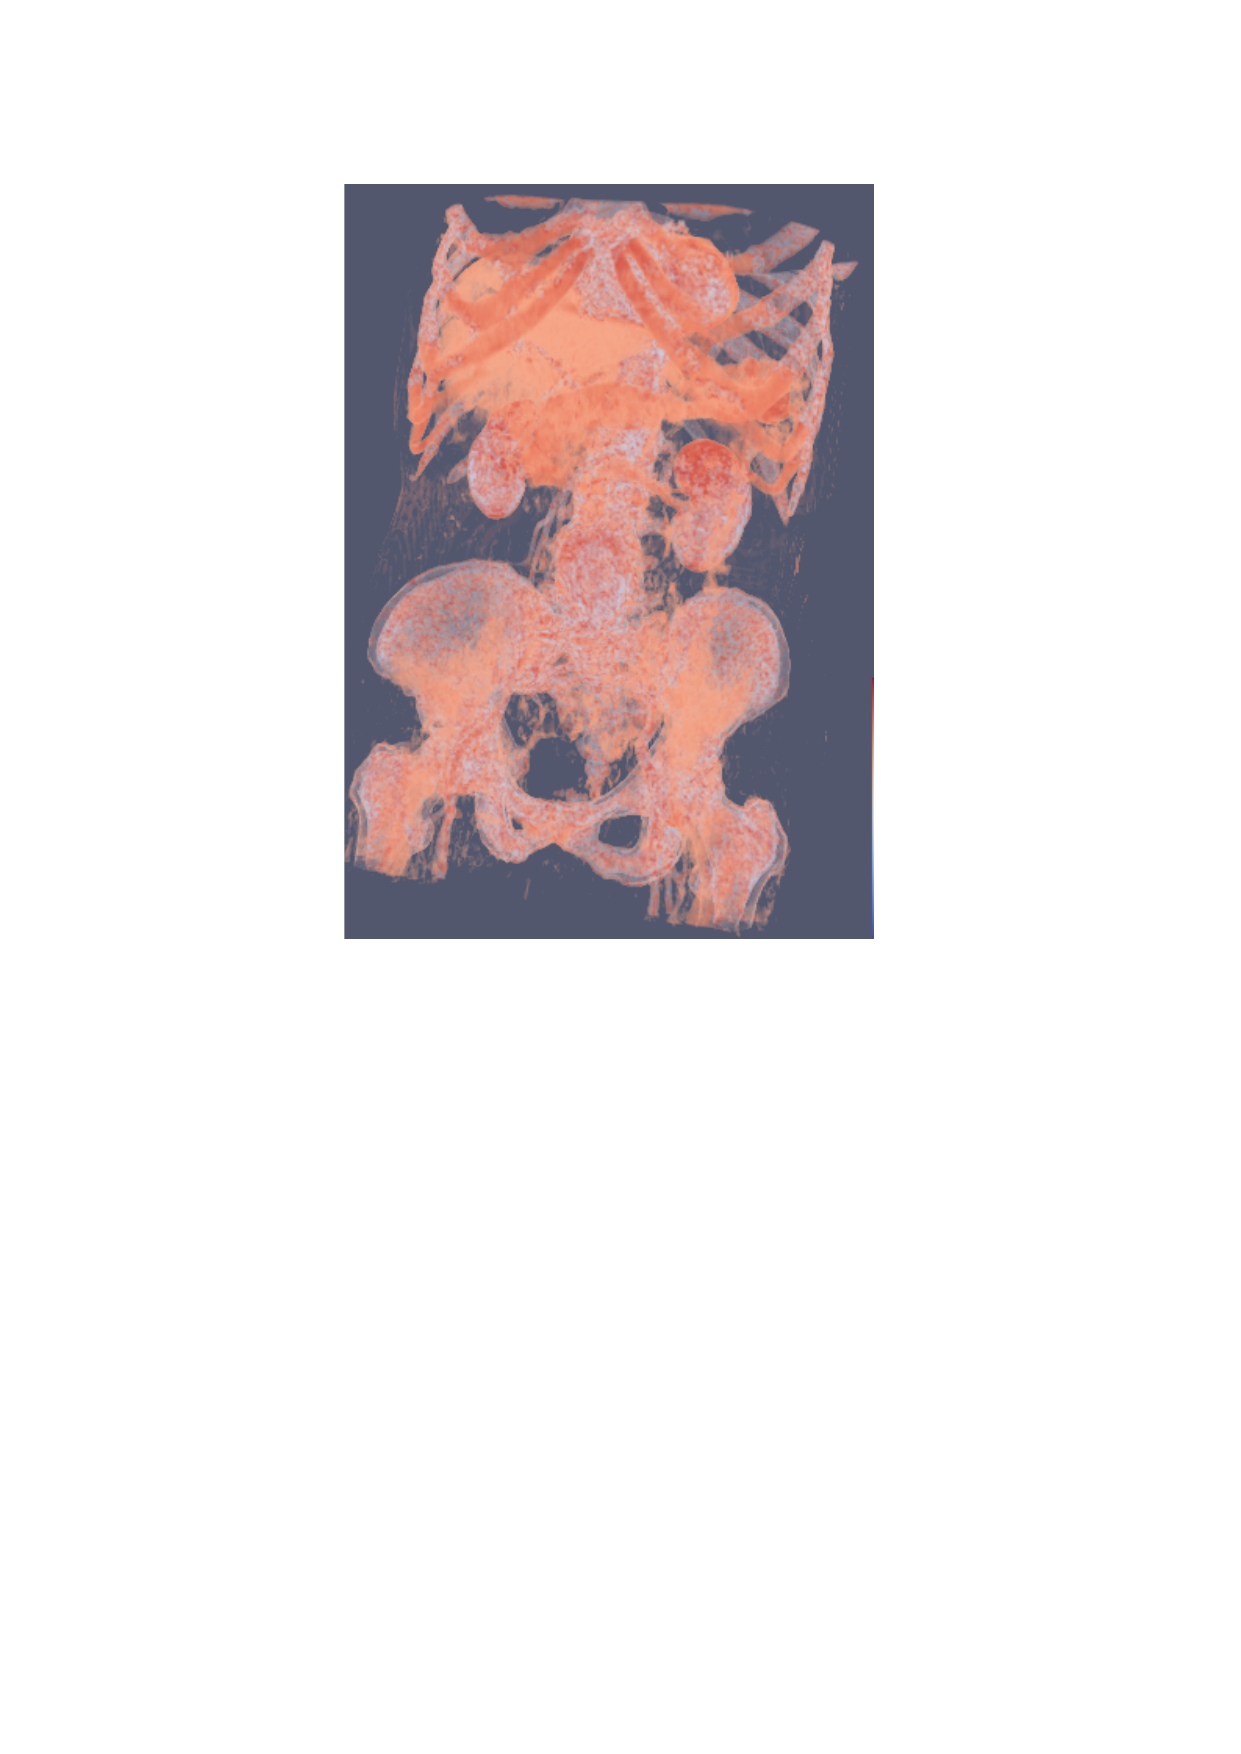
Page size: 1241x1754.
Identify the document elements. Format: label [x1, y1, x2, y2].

picture [344, 184, 874, 939]
